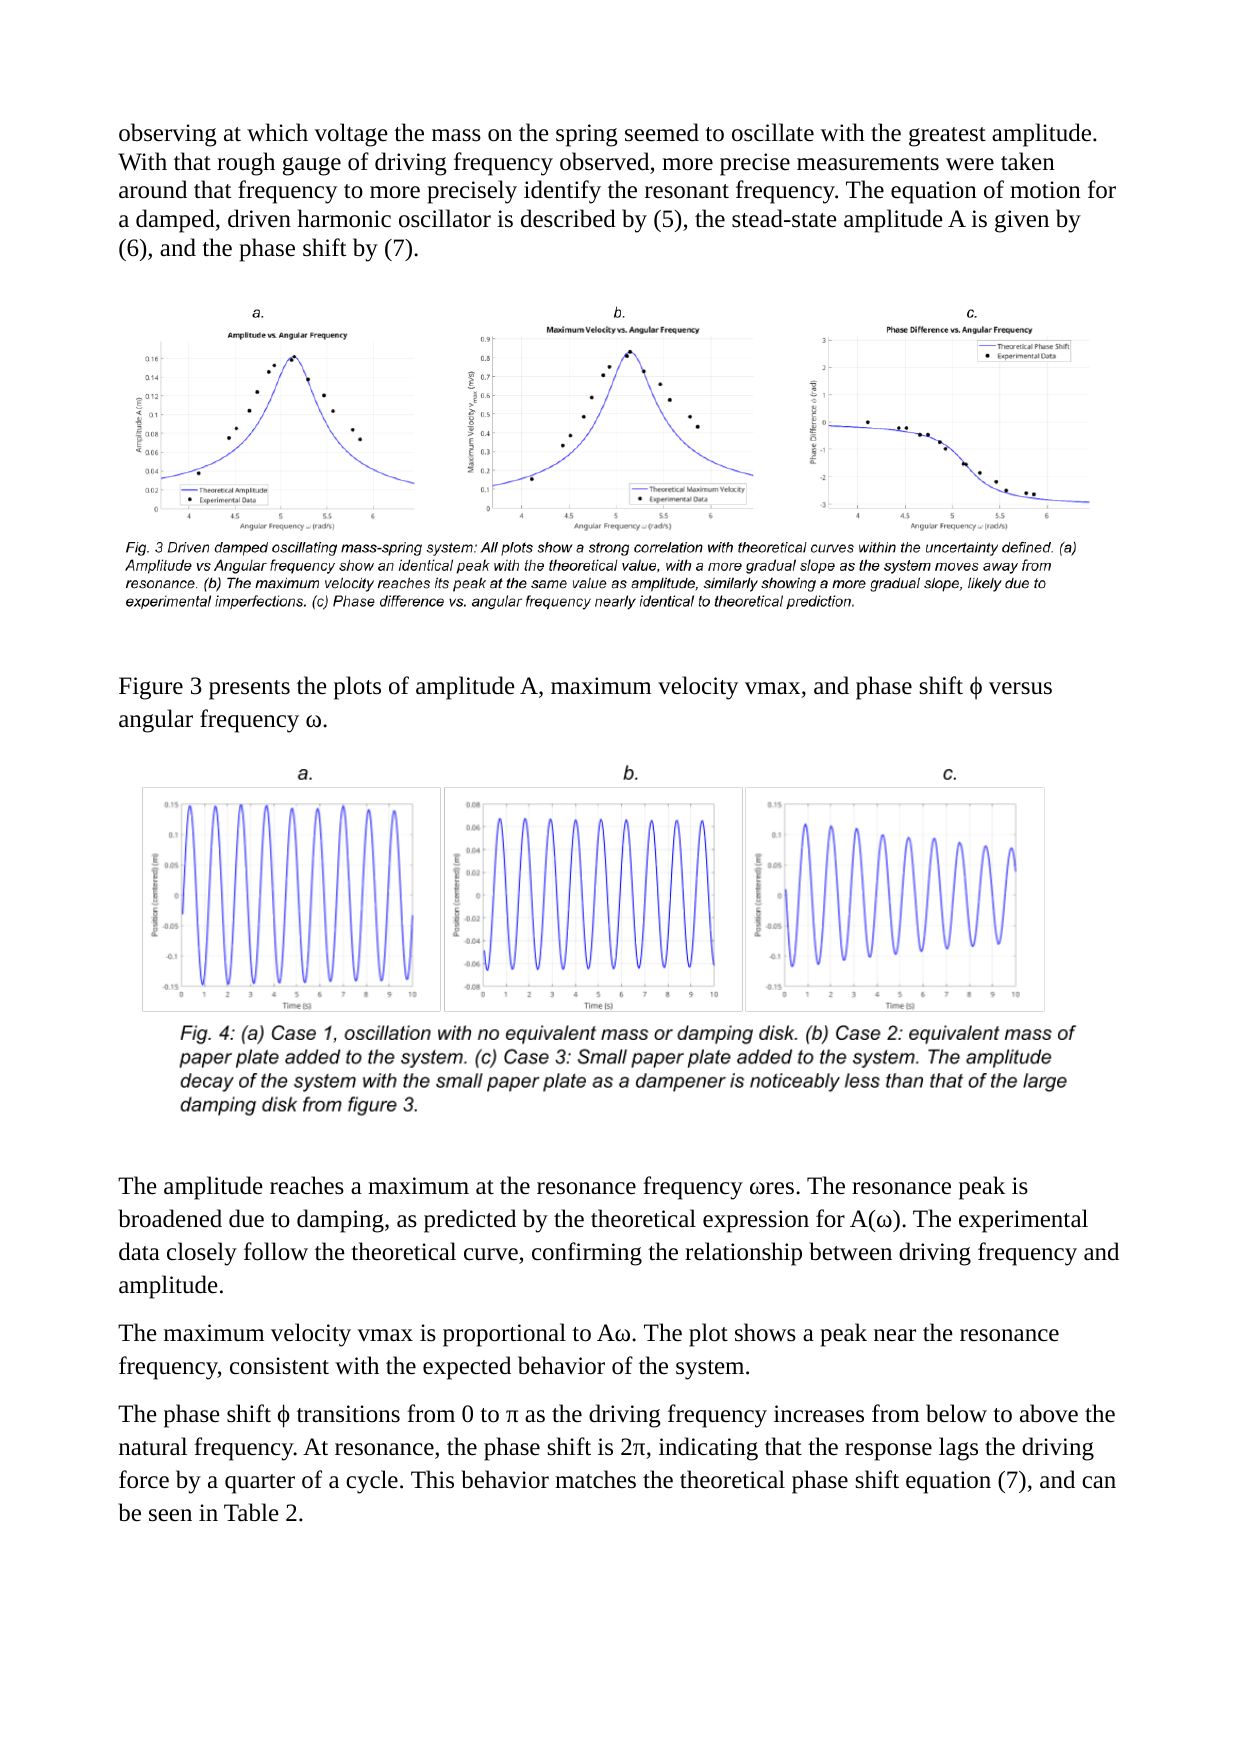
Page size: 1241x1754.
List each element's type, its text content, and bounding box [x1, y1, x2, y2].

text observing at which voltage the mass on the spring seemed to oscillate with the greatest amplitude. With that rough gauge of driving frequency observed, more precise measurements were taken around that frequency to more precisely identify the resonant frequency. The equation of motion for a damped, driven harmonic oscillator is described by (5), the stead-state amplitude A is given by (6), and the phase shift by (7). [118, 118, 1122, 262]
picture [118, 290, 1123, 643]
text Figure 3 presents the plots of amplitude A, maximum velocity vmax​, and phase shift ϕ versus angular frequency ω. [118, 671, 1122, 733]
text The maximum velocity vmax​ is proportional to Aω. The plot shows a peak near the resonance frequency, consistent with the expected behavior of the system. [118, 1318, 1122, 1380]
picture [118, 751, 1123, 1168]
text The phase shift ϕ transitions from 0 to π as the driving frequency increases from below to above the natural frequency. At resonance, the phase shift is 2π​, indicating that the response lags the driving force by a quarter of a cycle. This behavior matches the theoretical phase shift equation (7), and can be seen in Table 2. [118, 1399, 1122, 1527]
text The amplitude reaches a maximum at the resonance frequency ωres​. The resonance peak is broadened due to damping, as predicted by the theoretical expression for A(ω). The experimental data closely follow the theoretical curve, confirming the relationship between driving frequency and amplitude. [118, 1168, 1122, 1299]
